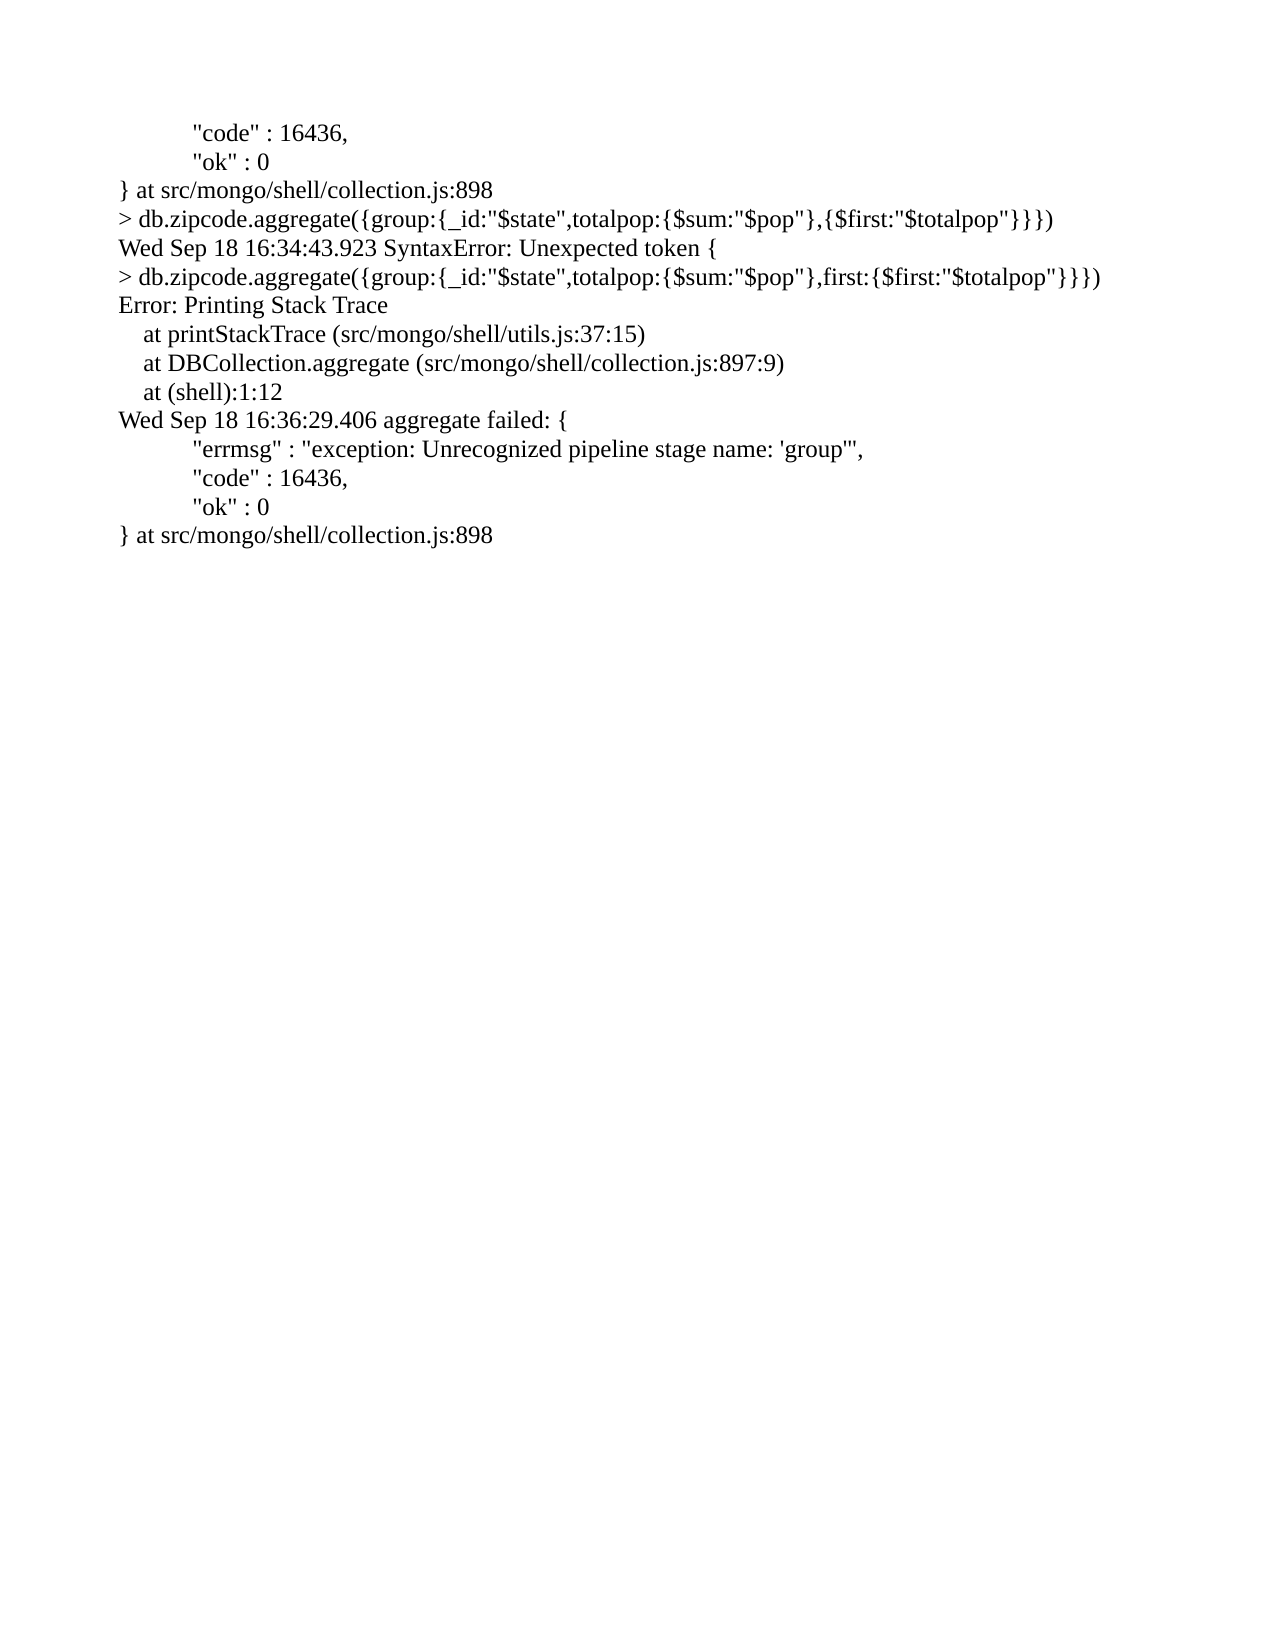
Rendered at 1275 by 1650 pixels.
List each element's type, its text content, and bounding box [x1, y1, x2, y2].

text "code" : 16436, [118, 463, 1157, 492]
text > db.zipcode.aggregate({group:{_id:"$state",totalpop:{$sum:"$pop"},first:{$first:"$totalpop"}}}) [118, 262, 1157, 291]
text at DBCollection.aggregate (src/mongo/shell/collection.js:897:9) [118, 348, 1157, 377]
text "ok" : 0 [118, 147, 1157, 176]
text Error: Printing Stack Trace [118, 291, 1157, 319]
text Wed Sep 18 16:36:29.406 aggregate failed: { [118, 406, 1157, 434]
text } at src/mongo/shell/collection.js:898 [118, 176, 1157, 204]
text } at src/mongo/shell/collection.js:898 [118, 521, 1157, 549]
text at (shell):1:12 [118, 377, 1157, 406]
text "code" : 16436, [118, 118, 1157, 147]
text at printStackTrace (src/mongo/shell/utils.js:37:15) [118, 319, 1157, 348]
text Wed Sep 18 16:34:43.923 SyntaxError: Unexpected token { [118, 233, 1157, 262]
text "errmsg" : "exception: Unrecognized pipeline stage name: 'group'", [118, 434, 1157, 463]
text > db.zipcode.aggregate({group:{_id:"$state",totalpop:{$sum:"$pop"},{$first:"$totalpop"}}}) [118, 204, 1157, 233]
text "ok" : 0 [118, 492, 1157, 521]
